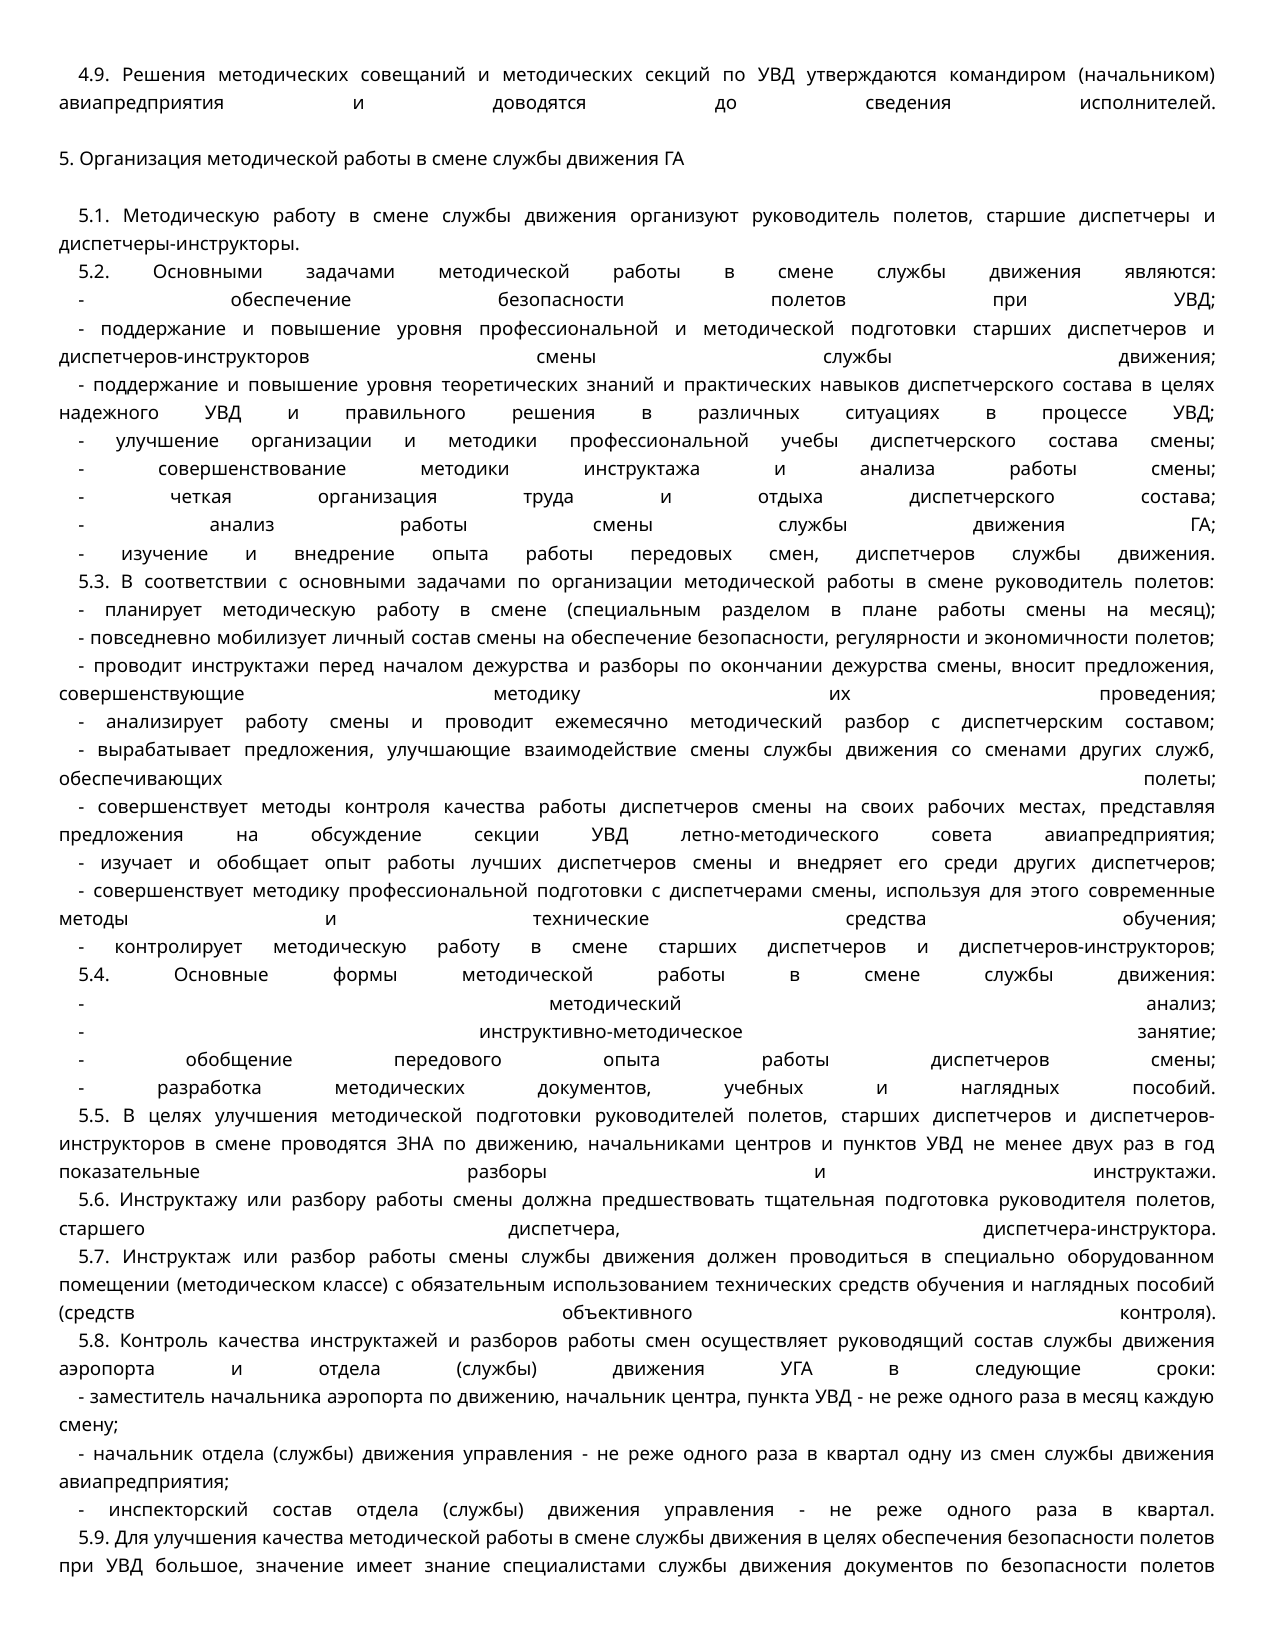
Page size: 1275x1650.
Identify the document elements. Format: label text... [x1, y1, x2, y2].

text 5. Организация методической работы в смене службы движения ГА [58, 143, 1216, 171]
text 5.1. Методическую работу в смене службы движения организуют руководитель полетов, старшие диспетчеры и диспетчеры-инструкторы. 5.2. Основными задачами методической работы в смене службы движения являются: - обеспечение безопасности полетов при УВД; - поддержание и повышение уровня профессиональной и методической подготовки старших диспетчеров и диспетчеров-инструкторов смены службы движения; - поддержание и повышение уровня теоретических знаний и практических навыков диспетчерского состава в целях надежного УВД и правильного решения в различных ситуациях в процессе УВД; - улучшение организации и методики профессиональной учебы диспетчерского состава смены; - совершенствование методики инструктажа и анализа работы смены; - четкая организация труда и отдыха диспетчерского состава; - анализ работы смены службы движения ГА; - изучение и внедрение опыта работы передовых смен, диспетчеров службы движения. 5.3. В соответствии с основными задачами по организации методической работы в смене руководитель полетов: - планирует методическую работу в смене (специальным разделом в плане работы смены на месяц); - повседневно мобилизует личный состав смены на обеспечение безопасности, регулярности и экономичности полетов; - проводит инструктажи перед началом дежурства и разборы по окончании дежурства смены, вносит предложения, совершенствующие методику их проведения; - анализирует работу смены и проводит ежемесячно методический разбор с диспетчерским составом; - вырабатывает предложения, улучшающие взаимодействие смены службы движения со сменами других служб, обеспечивающих полеты; - совершенствует методы контроля качества работы диспетчеров смены на своих рабочих местах, представляя предложения на обсуждение секции УВД летно-методического совета авиапредприятия; - изучает и обобщает опыт работы лучших диспетчеров смены и внедряет его среди других диспетчеров; - совершенствует методику профессиональной подготовки с диспетчерами смены, используя для этого современные методы и технические средства обучения; - контролирует методическую работу в смене старших диспетчеров и диспетчеров-инструкторов; 5.4. Основные формы методической работы в смене службы движения: - методический анализ; - инструктивно-методическое занятие; - обобщение передового опыта работы диспетчеров смены; - разработка методических документов, учебных и наглядных пособий. 5.5. В целях улучшения методической подготовки руководителей полетов, старших диспетчеров и диспетчеров-инструкторов в смене проводятся ЗНА по движению, начальниками центров и пунктов УВД не менее двух раз в год показательные разборы и инструктажи. 5.6. Инструктажу или разбору работы смены должна предшествовать тщательная подготовка руководителя полетов, старшего диспетчера, диспетчера-инструктора. 5.7. Инструктаж или разбор работы смены службы движения должен проводиться в специально оборудованном помещении (методическом классе) с обязательным использованием технических средств обучения и наглядных пособий (средств объективного контроля). 5.8. Контроль качества инструктажей и разборов работы смен осуществляет руководящий состав службы движения аэропорта и отдела (службы) движения УГА в следующие сроки: - заместитель начальника аэропорта по движению, начальник центра, пункта УВД - не реже одного раза в месяц каждую смену; - начальник отдела (службы) движения управления - не реже одного раза в квартал одну из смен службы движения авиапредприятия; - инспекторский состав отдела (службы) движения управления - не реже одного раза в квартал. 5.9. Для улучшения качества методической работы в смене службы движения в целях обеспечения безопасности полетов при УВД большое, значение имеет знание специалистами службы движения документов по безопасности полетов [58, 171, 1216, 1578]
text 4.9. Решения методических совещаний и методических секций по УВД утверждаются командиром (начальником) авиапредприятия и доводятся до сведения исполнителей. [58, 58, 1216, 143]
